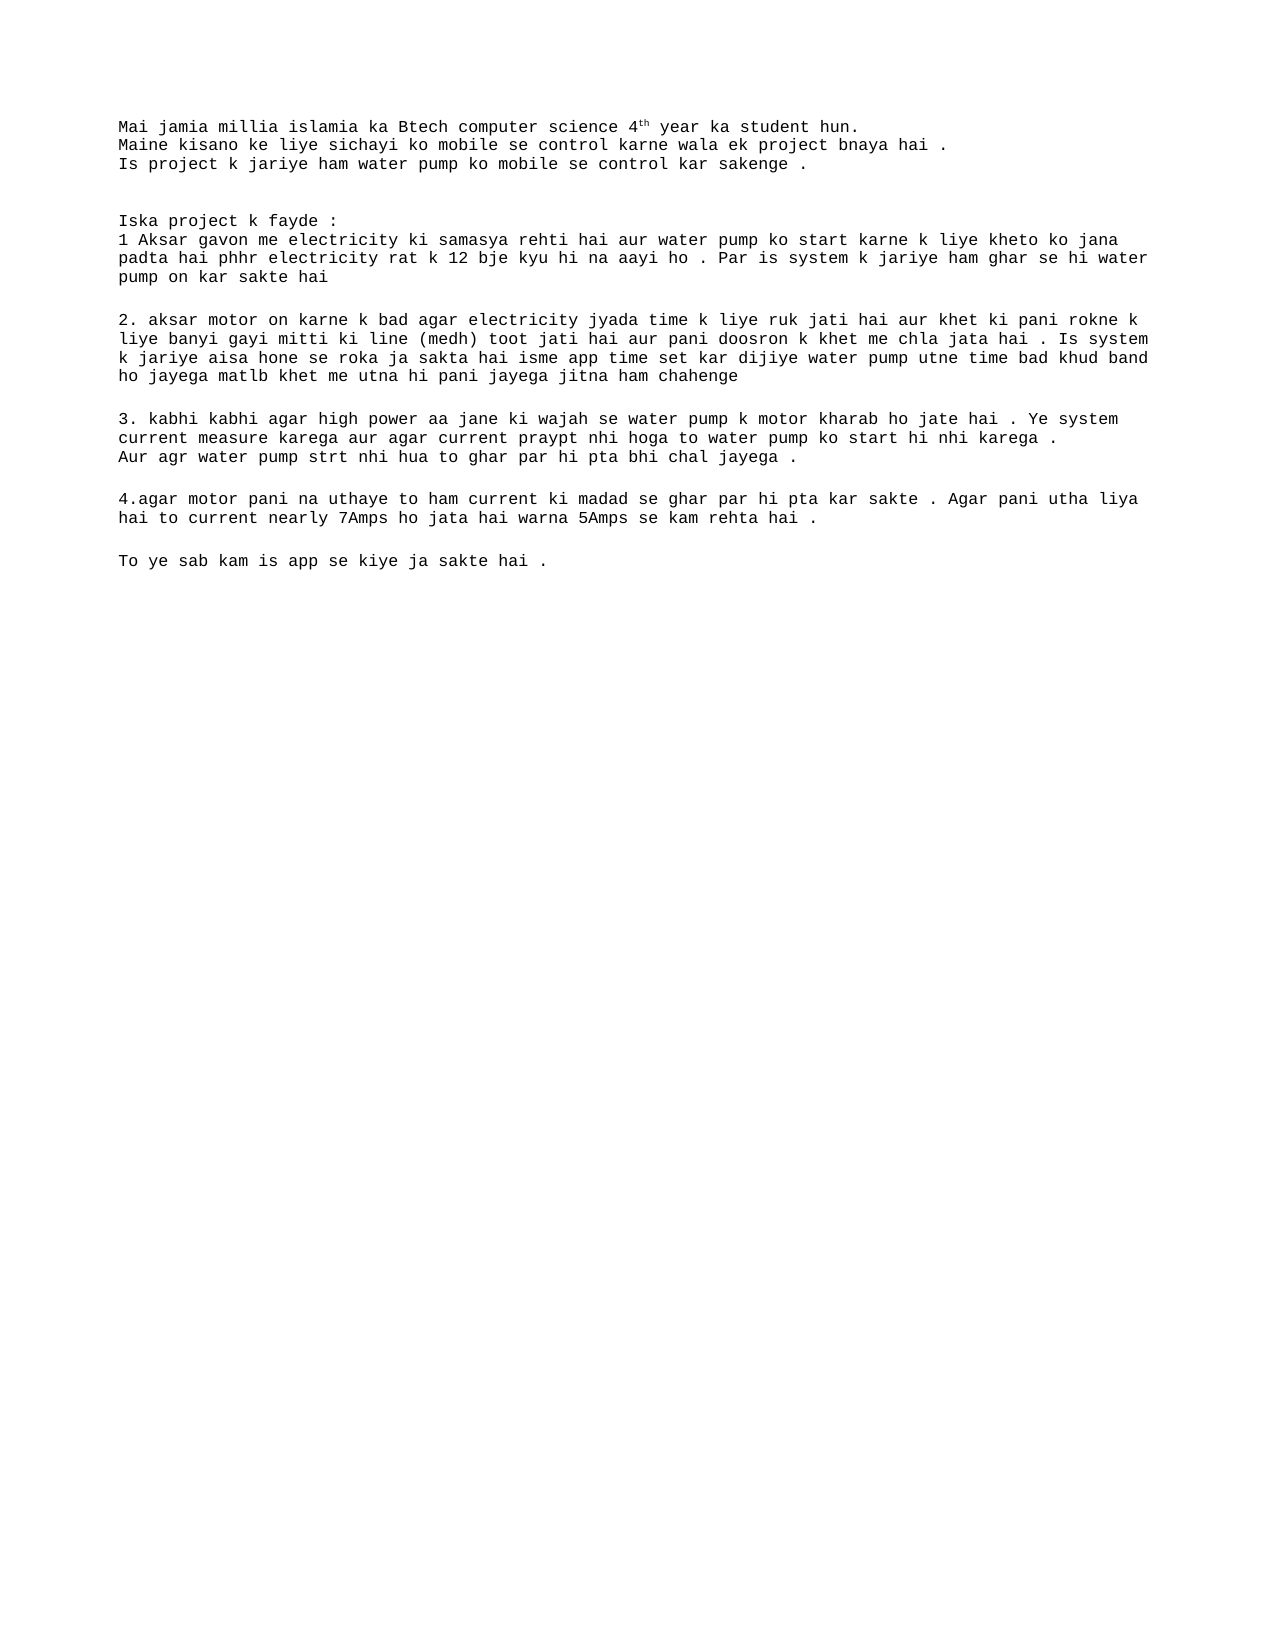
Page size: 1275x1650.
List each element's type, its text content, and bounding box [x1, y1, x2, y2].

text 4.agar motor pani na uthaye to ham current ki madad se ghar par hi pta kar sakte . Agar pani utha liya hai to current nearly 7Amps ho jata hai warna 5Amps se kam rehta hai . [118, 491, 1157, 528]
text Aur agr water pump strt nhi hua to ghar par hi pta bhi chal jayega . [118, 448, 1157, 467]
text Maine kisano ke liye sichayi ko mobile se control karne wala ek project bnaya hai . [118, 137, 1157, 156]
text Mai jamia millia islamia ka Btech computer science 4th year ka student hun. [118, 118, 1157, 137]
text Is project k jariye ham water pump ko mobile se control kar sakenge . [118, 156, 1157, 175]
text 2. aksar motor on karne k bad agar electricity jyada time k liye ruk jati hai aur khet ki pani rokne k liye banyi gayi mitti ki line (medh) toot jati hai aur pani doosron k khet me chla jata hai . Is system k jariye aisa hone se roka ja sakta hai isme app time set kar dijiye water pump utne time bad khud band ho jayega matlb khet me utna hi pani jayega jitna ham chahenge [118, 311, 1157, 387]
text 1 Aksar gavon me electricity ki samasya rehti hai aur water pump ko start karne k liye kheto ko jana padta hai phhr electricity rat k 12 bje kyu hi na aayi ho . Par is system k jariye ham ghar se hi water pump on kar sakte hai [118, 231, 1157, 288]
text 3. kabhi kabhi agar high power aa jane ki wajah se water pump k motor kharab ho jate hai . Ye system current measure karega aur agar current praypt nhi hoga to water pump ko start hi nhi karega . [118, 411, 1157, 448]
text To ye sab kam is app se kiye ja sakte hai . [118, 552, 1157, 571]
text Iska project k fayde : [118, 212, 1157, 231]
